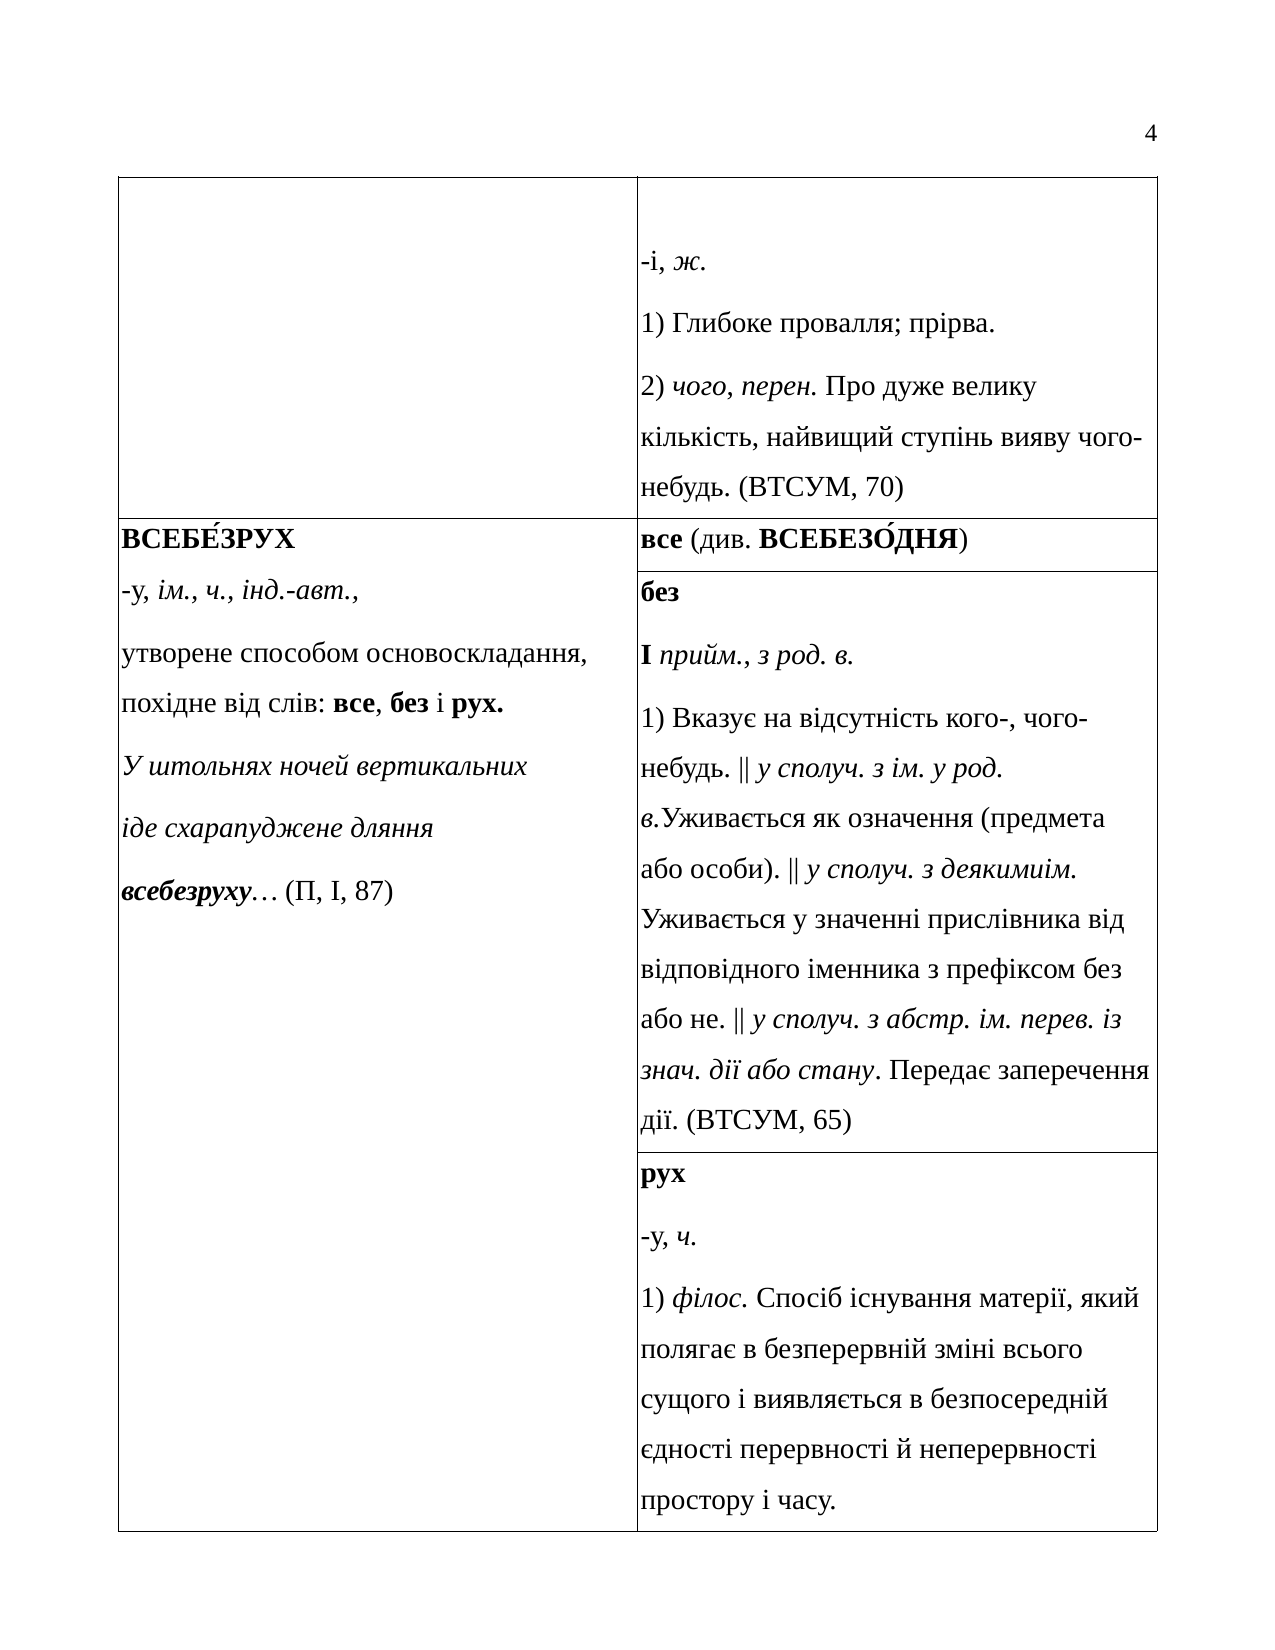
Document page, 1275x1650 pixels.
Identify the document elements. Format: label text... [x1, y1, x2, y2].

table_cell ВСЕБЕ́ЗРУХ -у, ім., ч., інд.-авт., утворене способом основоскладання, похідне від слів: все, без і рух. У штольнях ночей вертикальних іде схарапуджене дляння всебезруху… (П, І, 87) [119, 519, 637, 1531]
table_cell без I прийм., з род. в. 1) Вказує на відсутність кого-, чого-небудь. || у сполуч. з ім. у род. в.Уживається як означення (предмета або особи). || у сполуч. з деякимиім. Уживається у значенні прислівника від відповідного іменника з префіксом без або не. || у сполуч. з абстр. ім. перев. із знач. дії або стану. Передає заперечення дії. (ВТСУМ, 65) [638, 572, 1157, 1151]
table_cell [119, 178, 637, 518]
table_cell рух -у, ч. 1) філос. Спосіб існування матерії, який полягає в безперервній зміні всього сущого і виявляється в безпосередній єдності перервності й неперервності простору і часу. [638, 1153, 1157, 1531]
table_cell -і, ж. 1) Глибоке провалля; прірва. 2) чого, перен. Про дуже велику кількість, найвищий ступінь вияву чого-небудь. (ВТСУМ, 70) [638, 178, 1157, 518]
table_cell все (див. ВСЕБЕЗО́ДНЯ) [638, 519, 1157, 571]
